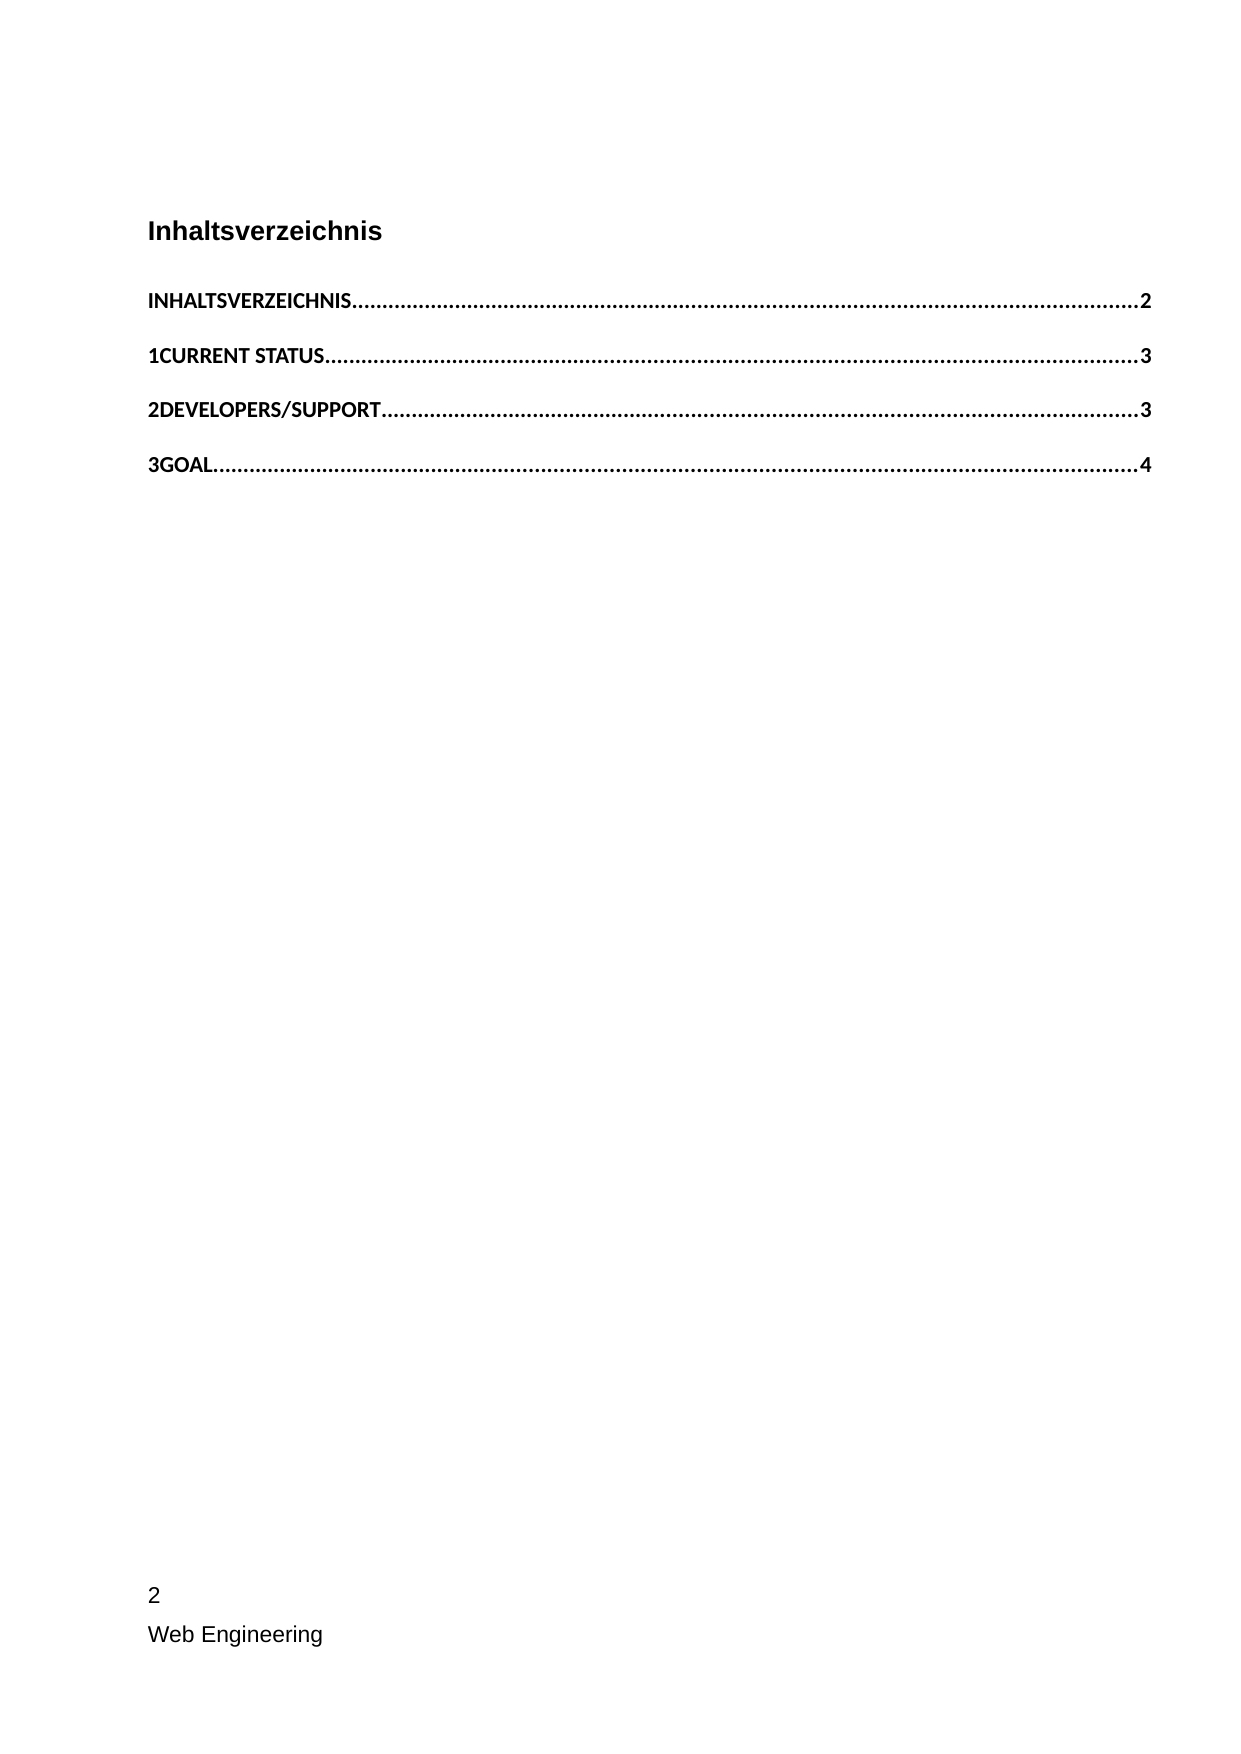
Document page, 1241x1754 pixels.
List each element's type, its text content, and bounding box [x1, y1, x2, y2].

subtitle Inhaltsverzeichnis [148, 215, 1152, 246]
text 3Goal 4 [148, 450, 1152, 478]
text Inhaltsverzeichnis 2 [148, 287, 1152, 314]
text 2Developers/Support 3 [148, 396, 1152, 423]
text 1Current Status 3 [148, 341, 1152, 369]
